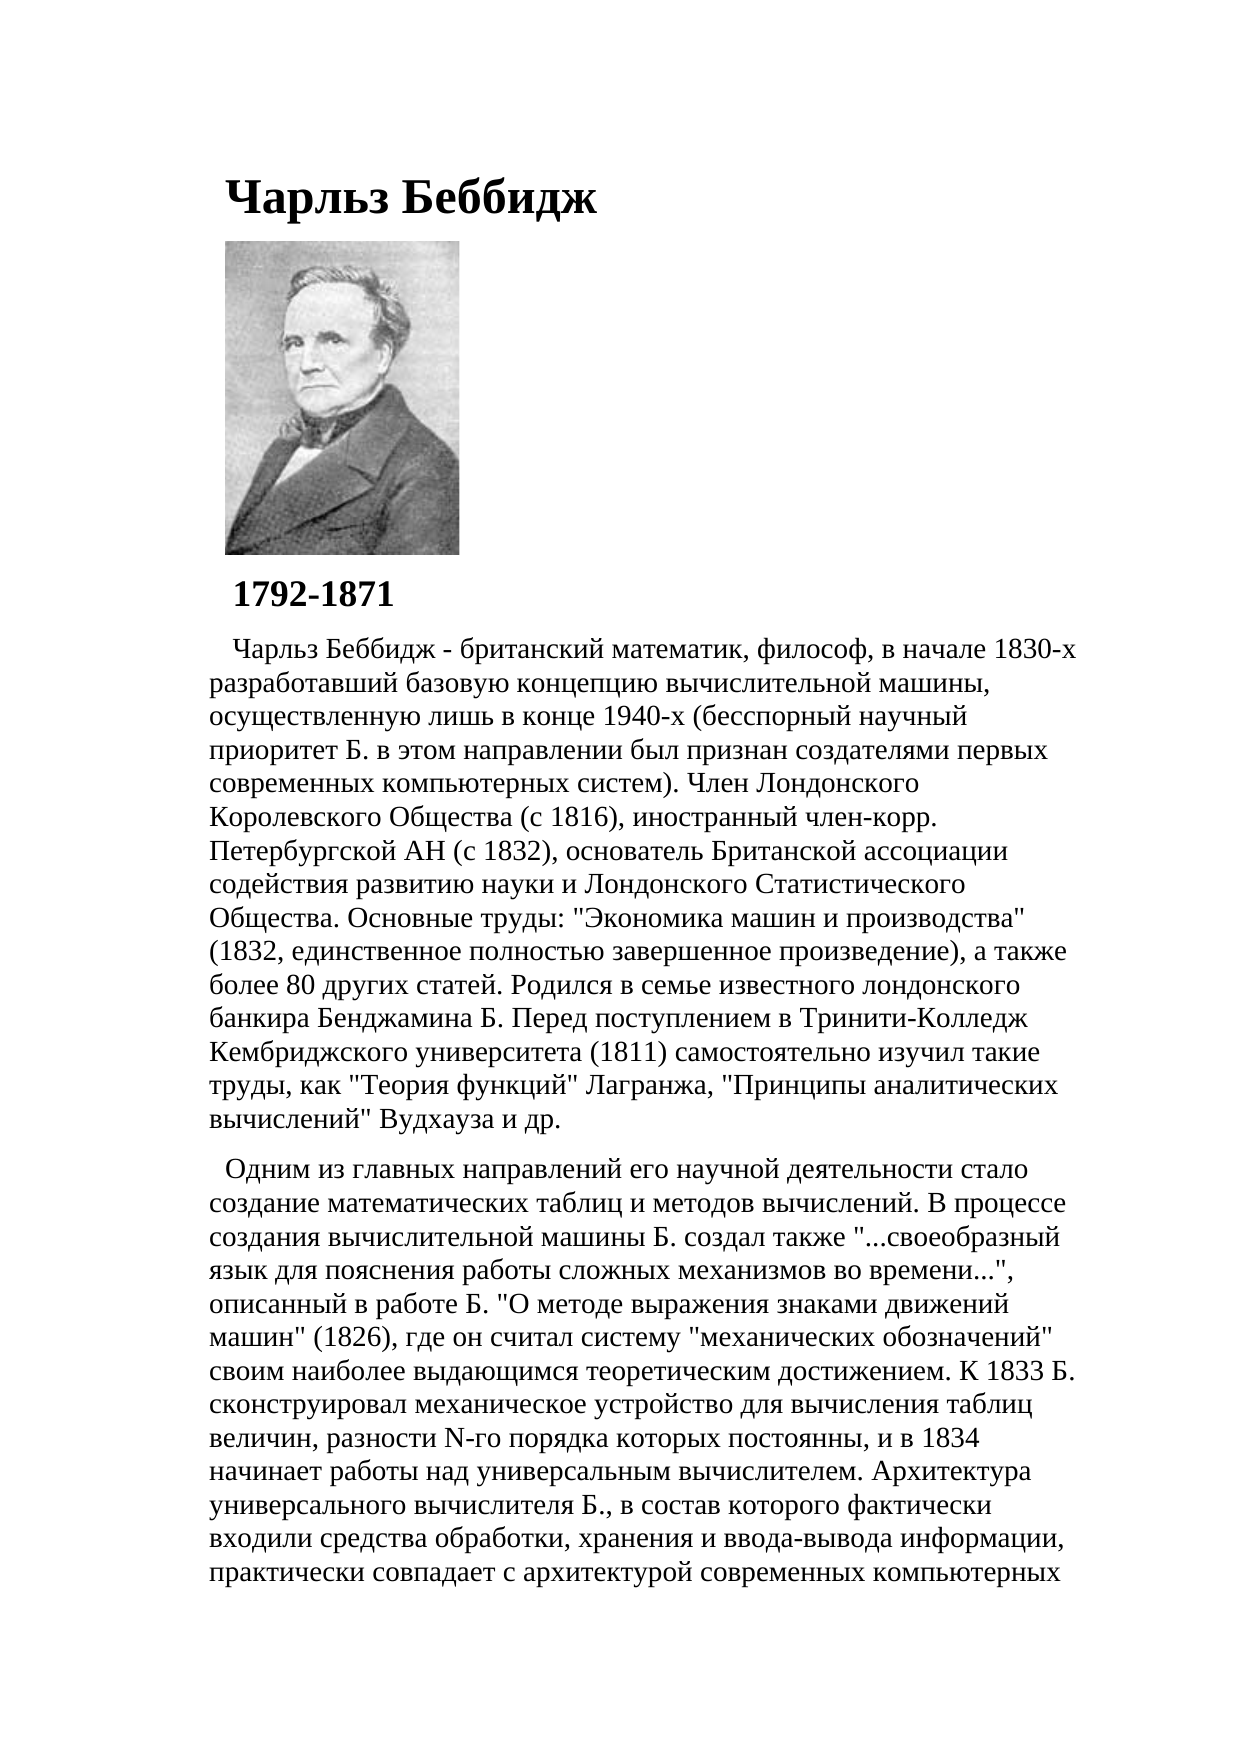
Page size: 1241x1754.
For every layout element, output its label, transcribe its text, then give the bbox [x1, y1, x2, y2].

list Одним из главных направлений его научной деятельности стало создание математических таблиц и методов вычислений. В процессе создания вычислительной машины Б. создал также "...своеобразный язык для пояснения работы сложных механизмов во времени...", описанный в работе Б. "О методе выражения знаками движений машин" (1826), где он считал систему "механических обозначений" своим наиболее выдающимся теоретическим достижением. К 1833 Б. сконструировал механическое устройство для вычисления таблиц величин, разности N-го порядка которых постоянны, и в 1834 начинает работы над универсальным вычислителем. Архитектура универсального вычислителя Б., в состав которого фактически входили средства обработки, хранения и ввода-вывода информации, практически совпадает с архитектурой современных компьютерных [209, 1152, 1090, 1588]
list 1792-1871 [152, 571, 1090, 614]
picture [225, 241, 460, 555]
list Чарльз Беббидж - британский математик, философ, в начале 1830-х разработавший базовую концепцию вычислительной машины, осуществленную лишь в конце 1940-х (бесспорный научный приоритет Б. в этом направлении был признан создателями первых современных компьютерных систем). Член Лондонского Королевского Общества (с 1816), иностранный член-корр. Петербургской АН (с 1832), основатель Британской ассоциации содействия развитию науки и Лондонского Статистического Общества. Основные труды: "Экономика машин и производства" (1832, единственное полностью завершенное произведение), а также более 80 других статей. Родился в семье известного лондонского банкира Бенджамина Б. Перед поступлением в Тринити-Колледж Кембриджского университета (1811) самостоятельно изучил такие труды, как "Теория функций" Лагранжа, "Принципы аналитических вычислений" Вудхауза и др. [209, 631, 1090, 1134]
list Чарльз Беббидж [152, 167, 1090, 224]
